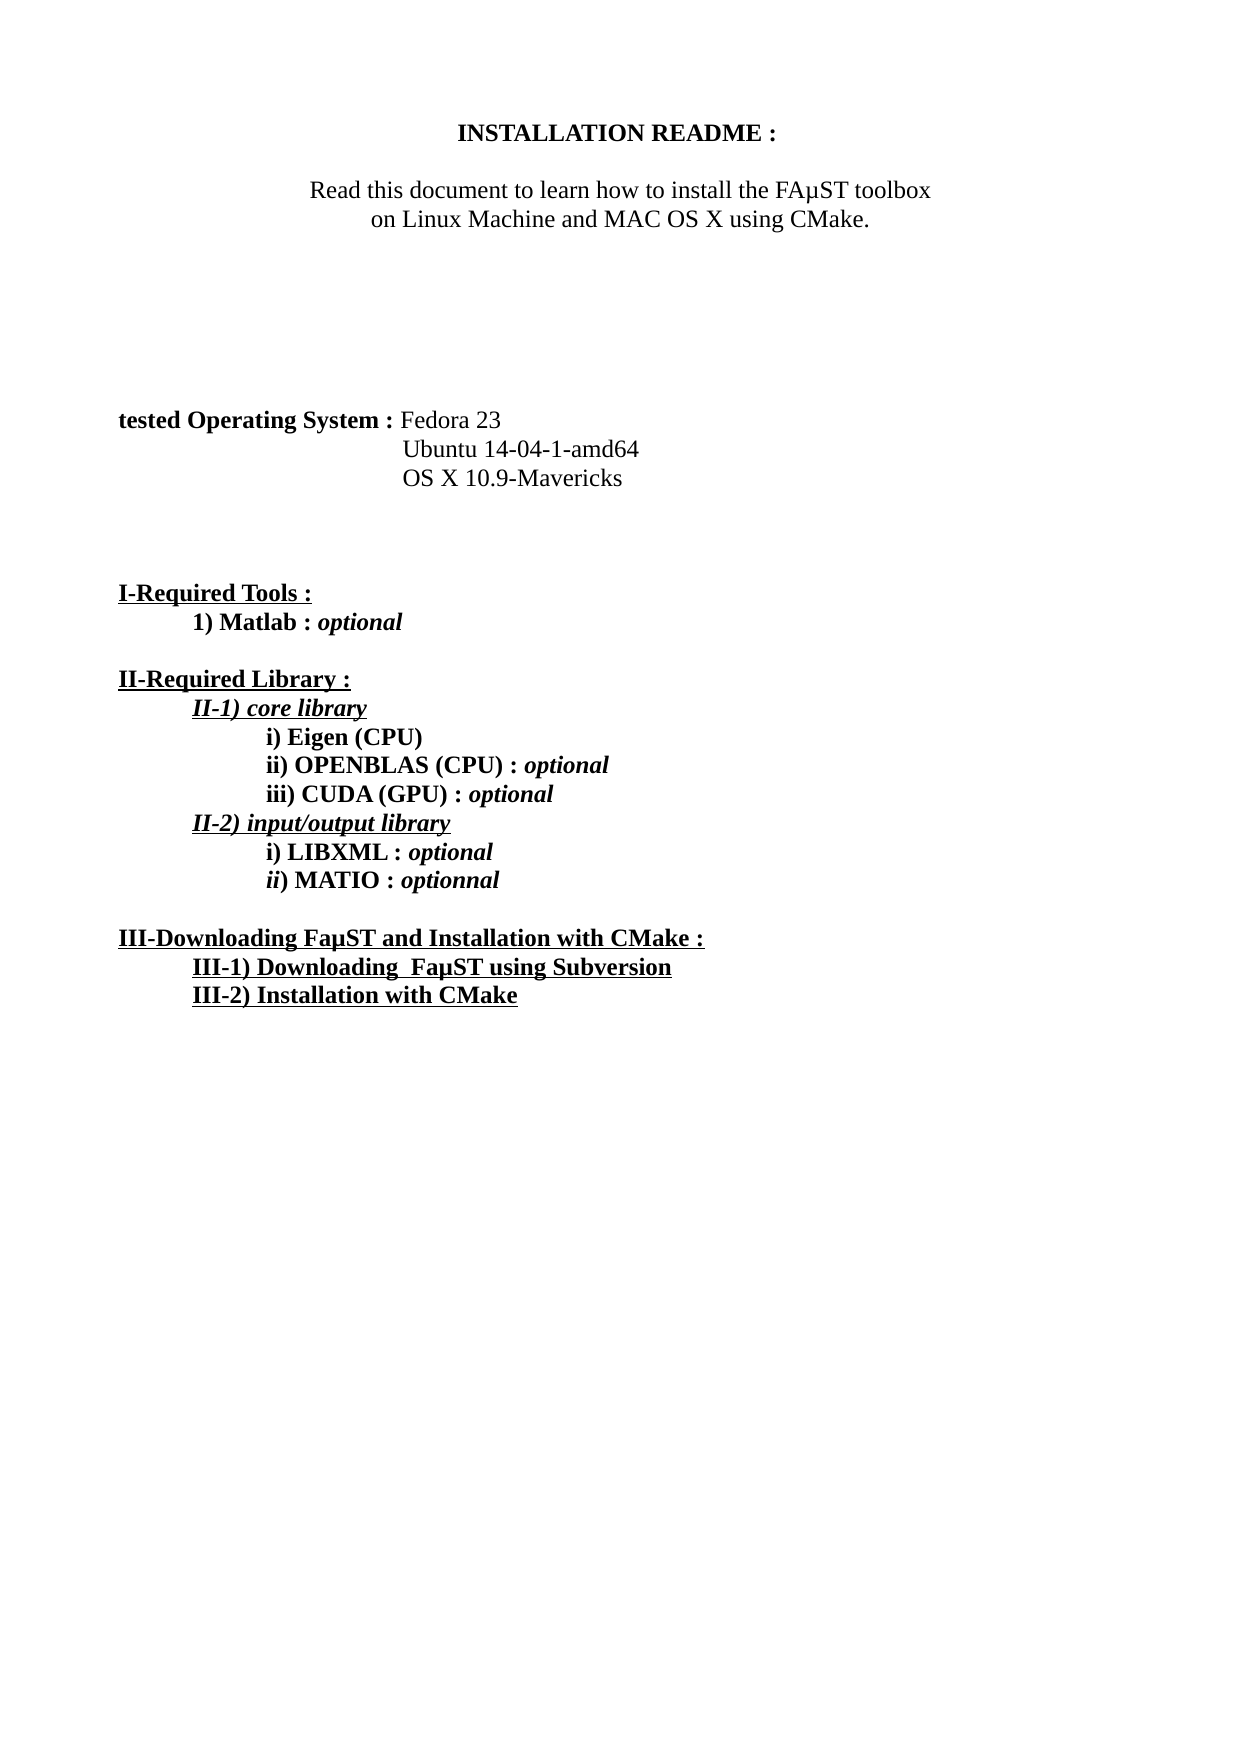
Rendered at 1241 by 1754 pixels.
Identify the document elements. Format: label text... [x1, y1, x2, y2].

text III-Downloading FaµST and Installation with CMake : [118, 923, 1122, 952]
text INSTALLATION README : [118, 118, 1122, 147]
text i) Eigen (CPU) [118, 722, 1122, 751]
text II-2) input/output library [118, 808, 1122, 837]
text ii) OPENBLAS (CPU) : optional [118, 751, 1122, 779]
text II-1) core library [118, 693, 1122, 722]
text ii) MATIO : optionnal [118, 866, 1122, 894]
text iii) CUDA (GPU) : optional [118, 779, 1122, 808]
text II-Required Library : [118, 664, 1122, 693]
text Read this document to learn how to install the FAµST toolbox [118, 176, 1122, 204]
text OS X 10.9-Mavericks [118, 463, 1122, 492]
text 1) Matlab : optional [118, 607, 1122, 636]
text III-1) Downloading FaµST using Subversion [118, 952, 1122, 981]
text III-2) Installation with CMake [118, 981, 1122, 1009]
text i) LIBXML : optional [118, 837, 1122, 866]
text Ubuntu 14-04-1-amd64 [118, 434, 1122, 463]
text on Linux Machine and MAC OS X using CMake. [118, 204, 1122, 233]
text I-Required Tools : [118, 578, 1122, 607]
text tested Operating System : Fedora 23 [118, 406, 1122, 434]
